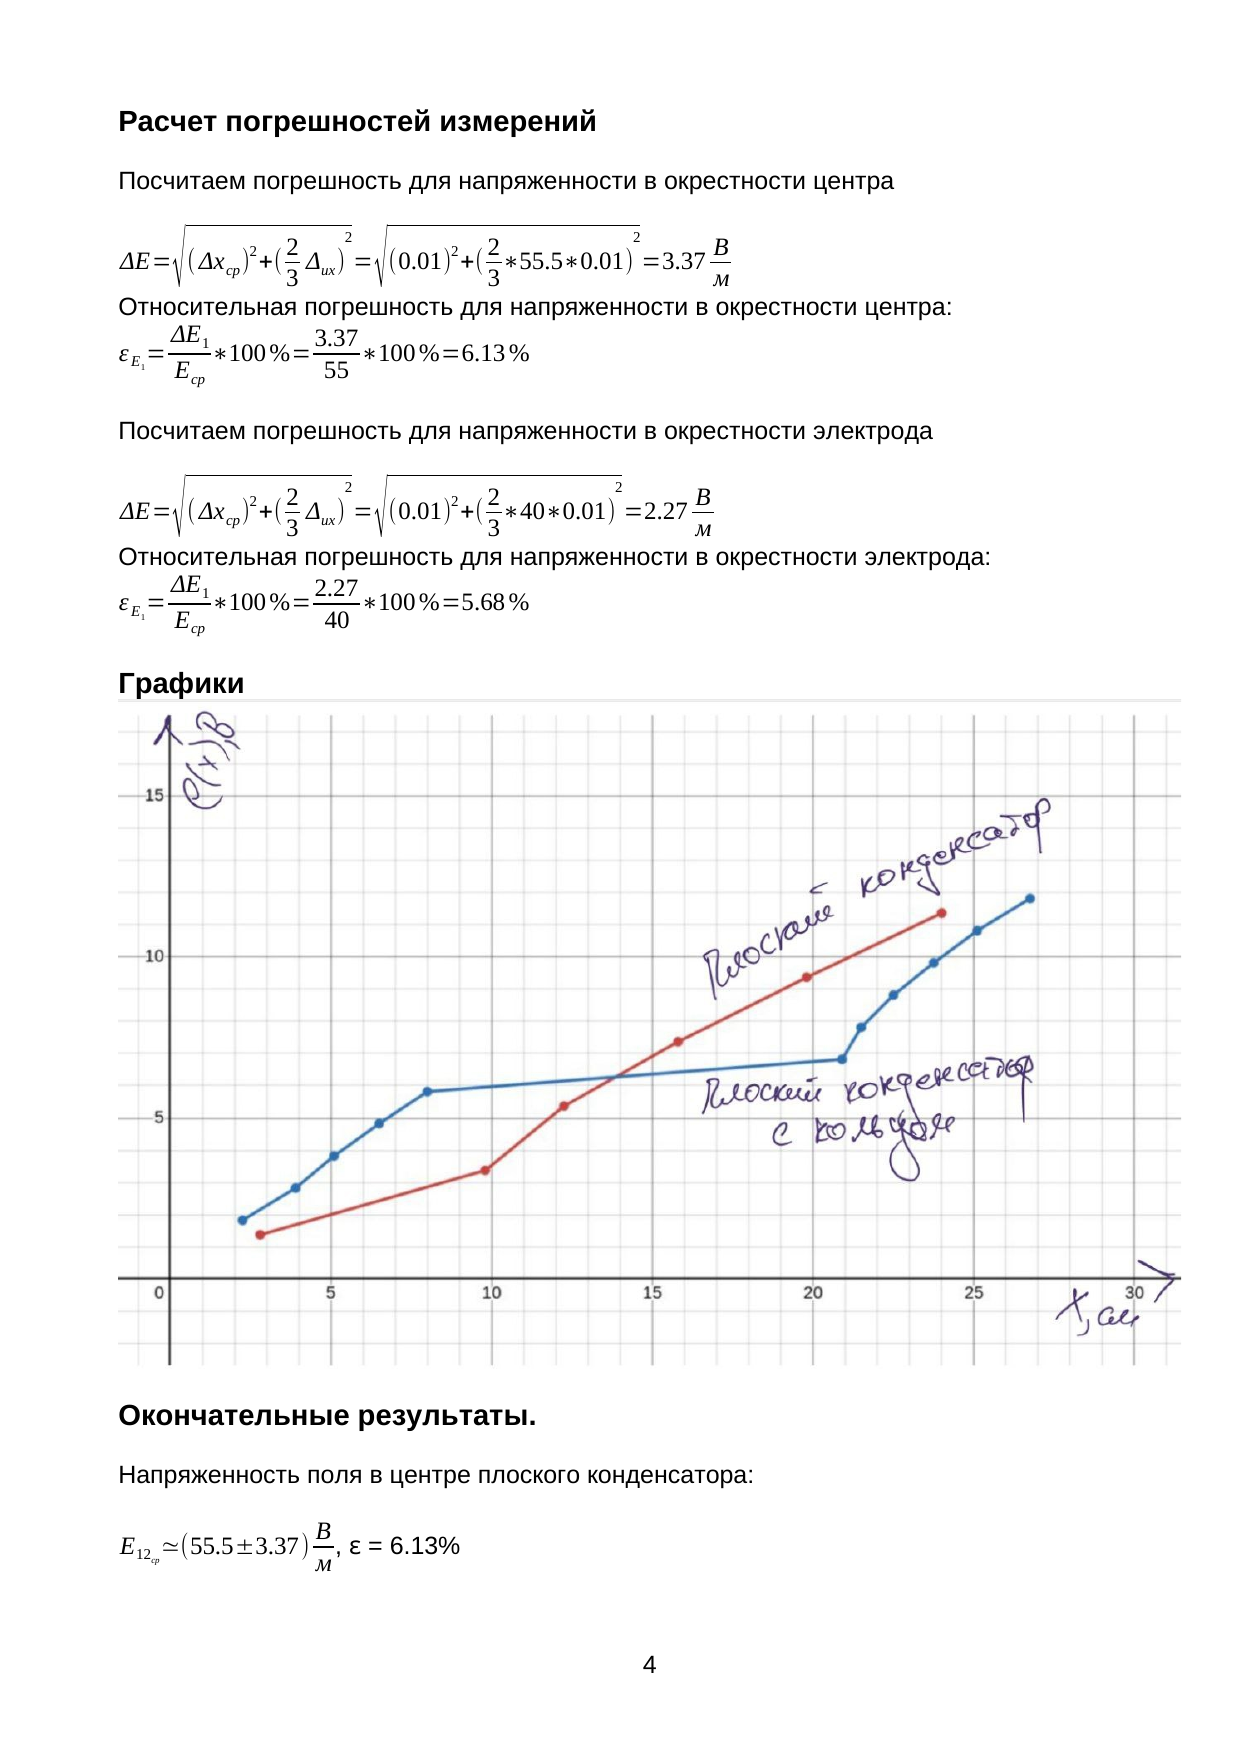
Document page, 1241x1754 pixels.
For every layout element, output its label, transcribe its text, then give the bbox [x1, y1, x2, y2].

picture [118, 699, 1182, 1369]
text Расчет погрешностей измерений [118, 104, 1181, 137]
text Относительная погрешность для напряженности в окрестности электрода: [118, 542, 1181, 571]
text Графики [118, 666, 1181, 699]
text Посчитаем погрешность для напряженности в окрестности электрода [118, 416, 1181, 445]
text , ε = 6.13% [118, 1517, 1181, 1577]
text Относительная погрешность для напряженности в окрестности центра: [118, 292, 1181, 321]
text Напряженность поля в центре плоского конденсатора: [118, 1460, 1181, 1489]
text Посчитаем погрешность для напряженности в окрестности центра [118, 166, 1181, 195]
text Окончательные результаты. [118, 1398, 1181, 1431]
